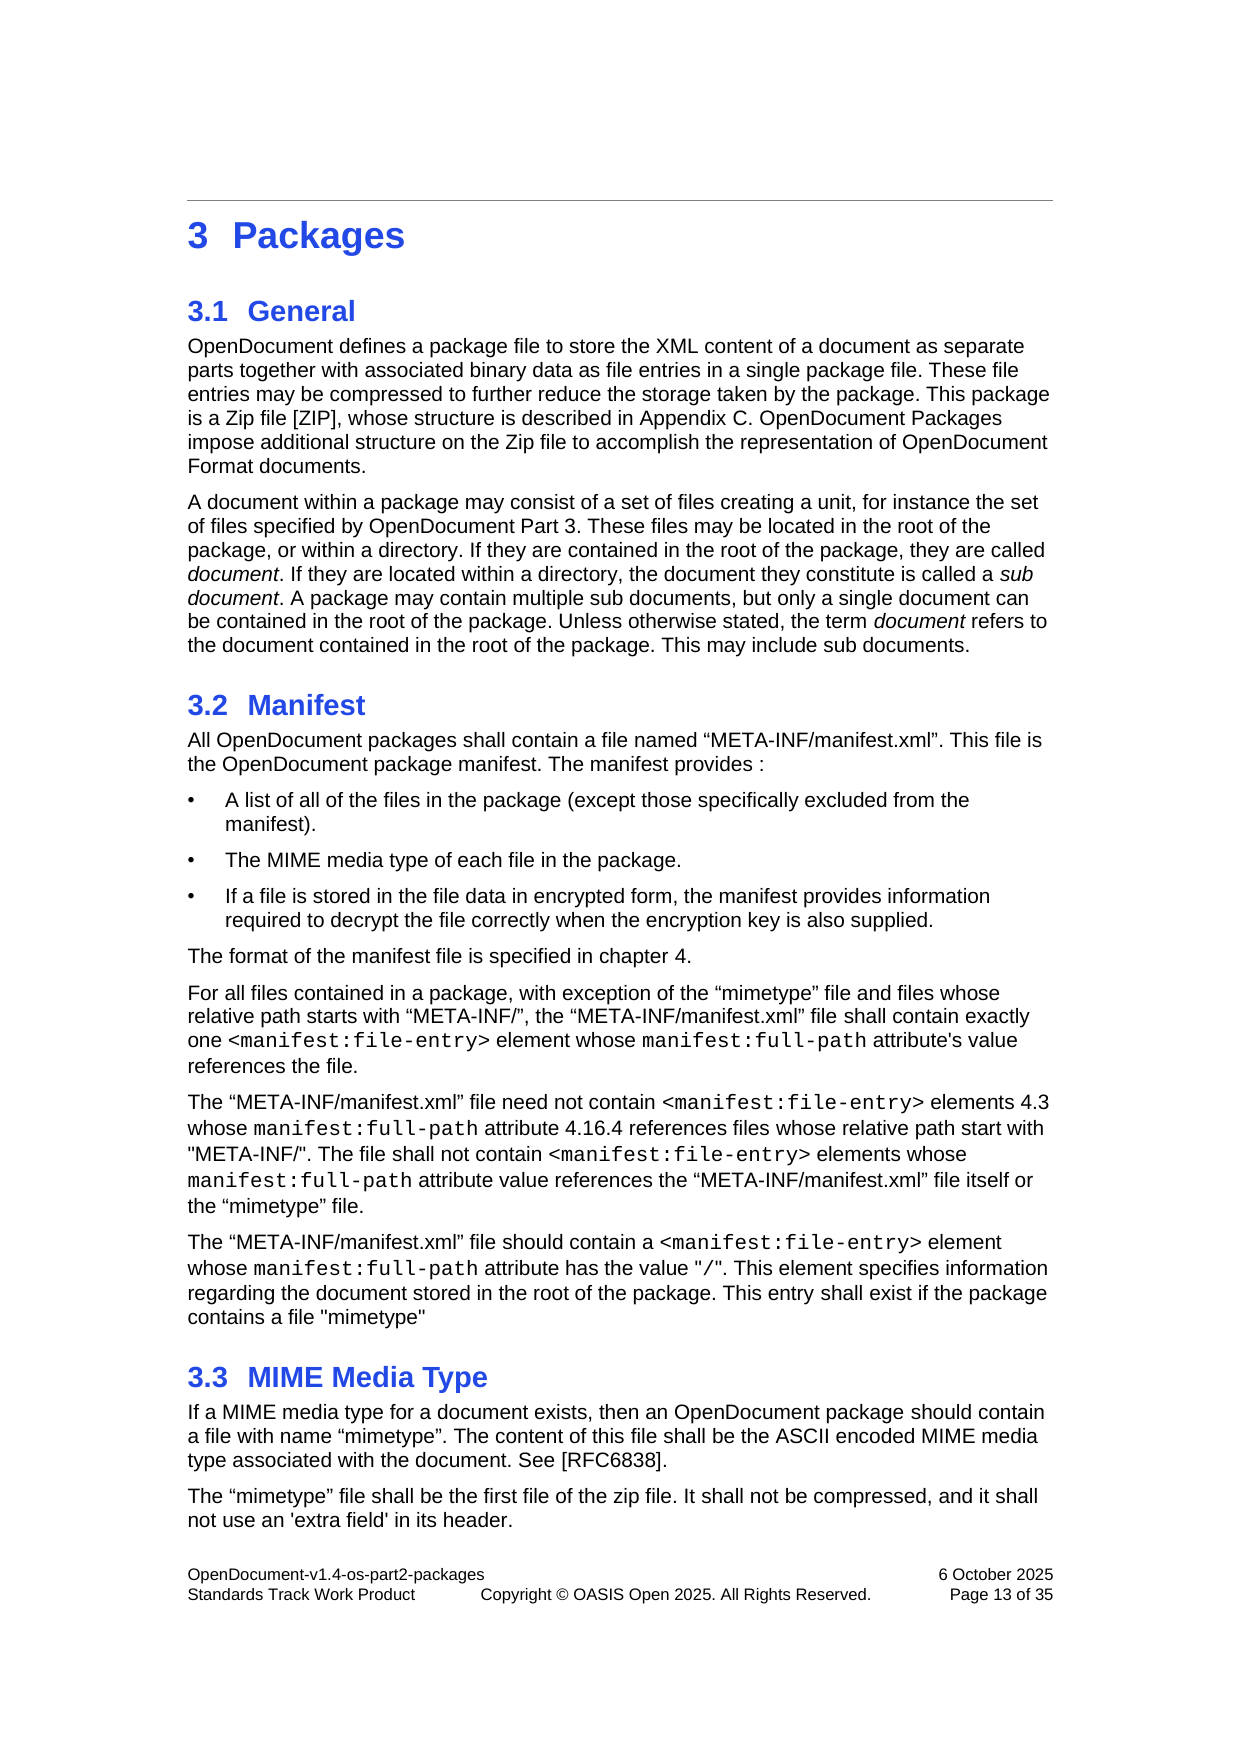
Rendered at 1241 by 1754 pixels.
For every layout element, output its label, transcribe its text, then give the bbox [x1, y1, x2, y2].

text The “META-INF/manifest.xml” file need not contain <manifest:file-entry> elements 4.3 whose manifest:full-path attribute 4.16.4 references files whose relative path start with "META-INF/". The file shall not contain <manifest:file-entry> elements whose manifest:full-path attribute value references the “META-INF/manifest.xml” file itself or the “mimetype” file. [187, 1090, 1053, 1217]
text OpenDocument defines a package file to store the XML content of a document as separate parts together with associated binary data as file entries in a single package file. These file entries may be compressed to further reduce the storage taken by the package. This package is a Zip file [ZIP], whose structure is described in Appendix C. OpenDocument Packages impose additional structure on the Zip file to accomplish the representation of OpenDocument Format documents. [187, 334, 1053, 477]
subtitle MIME Media Type [187, 1360, 1053, 1394]
list The MIME media type of each file in the package. [187, 848, 1053, 872]
text A document within a package may consist of a set of files creating a unit, for instance the set of files specified by OpenDocument Part 3. These files may be located in the root of the package, or within a directory. If they are contained in the root of the package, they are called document. If they are located within a directory, the document they constitute is called a sub document. A package may contain multiple sub documents, but only a single document can be contained in the root of the package. Unless otherwise stated, the term document refers to the document contained in the root of the package. This may include sub documents. [187, 489, 1053, 657]
subtitle General [187, 294, 1053, 328]
subtitle Manifest [187, 688, 1053, 722]
text If a MIME media type for a document exists, then an OpenDocument package should contain a file with name “mimetype”. The content of this file shall be the ASCII encoded MIME media type associated with the document. See [RFC6838]. [187, 1400, 1053, 1472]
list A list of all of the files in the package (except those specifically excluded from the manifest). [187, 788, 1053, 836]
text All OpenDocument packages shall contain a file named “META-INF/manifest.xml”. This file is the OpenDocument package manifest. The manifest provides : [187, 728, 1053, 776]
list If a file is stored in the file data in encrypted form, the manifest provides information required to decrypt the file correctly when the encryption key is also supplied. [187, 884, 1053, 932]
text The “mimetype” file shall be the first file of the zip file. It shall not be compressed, and it shall not use an 'extra field' in its header. [187, 1484, 1053, 1532]
subtitle Packages [187, 201, 1053, 257]
text For all files contained in a package, with exception of the “mimetype” file and files whose relative path starts with “META-INF/”, the “META-INF/manifest.xml” file shall contain exactly one <manifest:file-entry> element whose manifest:full-path attribute's value references the file. [187, 980, 1053, 1078]
text The “META-INF/manifest.xml” file should contain a <manifest:file-entry> element whose manifest:full-path attribute has the value "/". This element specifies information regarding the document stored in the root of the package. This entry shall exist if the package contains a file "mimetype" [187, 1229, 1053, 1329]
text The format of the manifest file is specified in chapter 4. [187, 944, 1053, 968]
